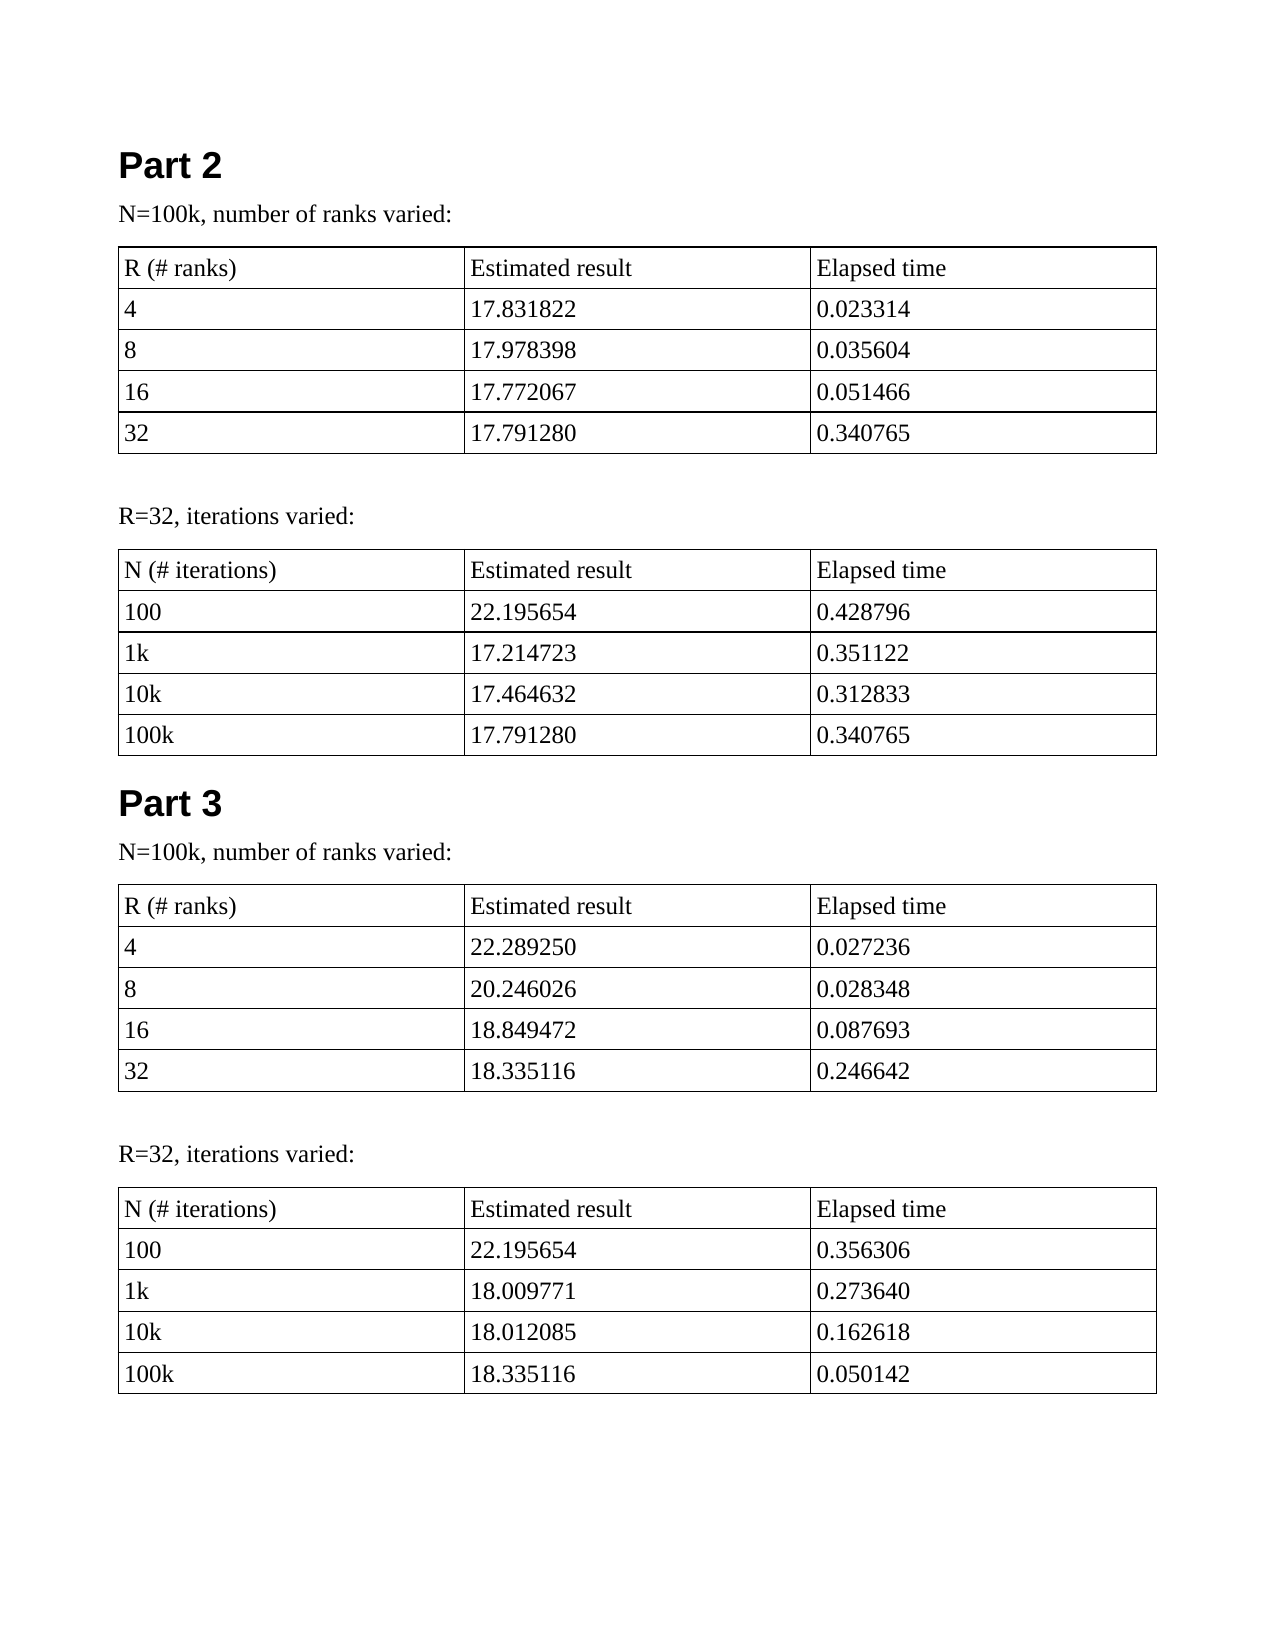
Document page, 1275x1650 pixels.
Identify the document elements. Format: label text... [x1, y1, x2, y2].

table_cell 0.028348 [811, 968, 1156, 1008]
table_cell 100 [119, 591, 464, 631]
table_cell 17.791280 [465, 413, 810, 453]
table_cell 4 [119, 289, 464, 329]
table_cell 10k [119, 1312, 464, 1352]
table_cell 32 [119, 1050, 464, 1091]
table_header Elapsed time [811, 248, 1156, 288]
table_cell 22.195654 [465, 591, 810, 631]
table_cell 0.023314 [811, 289, 1156, 329]
table_cell 22.195654 [465, 1229, 810, 1269]
table_cell 17.772067 [465, 371, 810, 411]
table_cell 0.356306 [811, 1229, 1156, 1269]
table_cell 0.027236 [811, 927, 1156, 967]
table_cell 20.246026 [465, 968, 810, 1008]
text R=32, iterations varied: [118, 501, 1157, 530]
table_header R (# ranks) [119, 885, 464, 926]
table_header Elapsed time [811, 550, 1156, 590]
table_header Elapsed time [811, 1188, 1156, 1228]
table_cell 0.246642 [811, 1050, 1156, 1091]
table_cell 18.009771 [465, 1270, 810, 1311]
table_header Estimated result [465, 1188, 810, 1228]
table_cell 16 [119, 371, 464, 411]
table_cell 1k [119, 633, 464, 673]
table_cell 18.335116 [465, 1353, 810, 1393]
table_cell 18.849472 [465, 1009, 810, 1049]
table_cell 17.978398 [465, 330, 810, 370]
table_cell 0.087693 [811, 1009, 1156, 1049]
table_cell 8 [119, 330, 464, 370]
table_cell 0.351122 [811, 633, 1156, 673]
table_cell 1k [119, 1270, 464, 1311]
table_cell 10k [119, 674, 464, 714]
table_cell 17.831822 [465, 289, 810, 329]
table_cell 16 [119, 1009, 464, 1049]
table_cell 0.340765 [811, 413, 1156, 453]
table_cell 18.012085 [465, 1312, 810, 1352]
table_cell 22.289250 [465, 927, 810, 967]
text R=32, iterations varied: [118, 1139, 1157, 1168]
table_header R (# ranks) [119, 248, 464, 288]
table_cell 4 [119, 927, 464, 967]
table_cell 0.340765 [811, 715, 1156, 755]
table_cell 0.273640 [811, 1270, 1156, 1311]
table_header Estimated result [465, 248, 810, 288]
table_cell 100k [119, 1353, 464, 1393]
text N=100k, number of ranks varied: [118, 837, 1157, 866]
table_cell 100k [119, 715, 464, 755]
table_header N (# iterations) [119, 550, 464, 590]
table_cell 8 [119, 968, 464, 1008]
table_header Estimated result [465, 885, 810, 926]
table_cell 17.214723 [465, 633, 810, 673]
table_cell 32 [119, 413, 464, 453]
table_cell 0.312833 [811, 674, 1156, 714]
table_cell 0.428796 [811, 591, 1156, 631]
text N=100k, number of ranks varied: [118, 199, 1157, 227]
table_cell 17.464632 [465, 674, 810, 714]
table_cell 17.791280 [465, 715, 810, 755]
subtitle Part 2 [118, 143, 1157, 186]
table_cell 0.051466 [811, 371, 1156, 411]
table_header Estimated result [465, 550, 810, 590]
table_header N (# iterations) [119, 1188, 464, 1228]
table_header Elapsed time [811, 885, 1156, 926]
table_cell 100 [119, 1229, 464, 1269]
subtitle Part 3 [118, 781, 1157, 824]
table_cell 0.050142 [811, 1353, 1156, 1393]
table_cell 0.162618 [811, 1312, 1156, 1352]
table_cell 0.035604 [811, 330, 1156, 370]
table_cell 18.335116 [465, 1050, 810, 1091]
